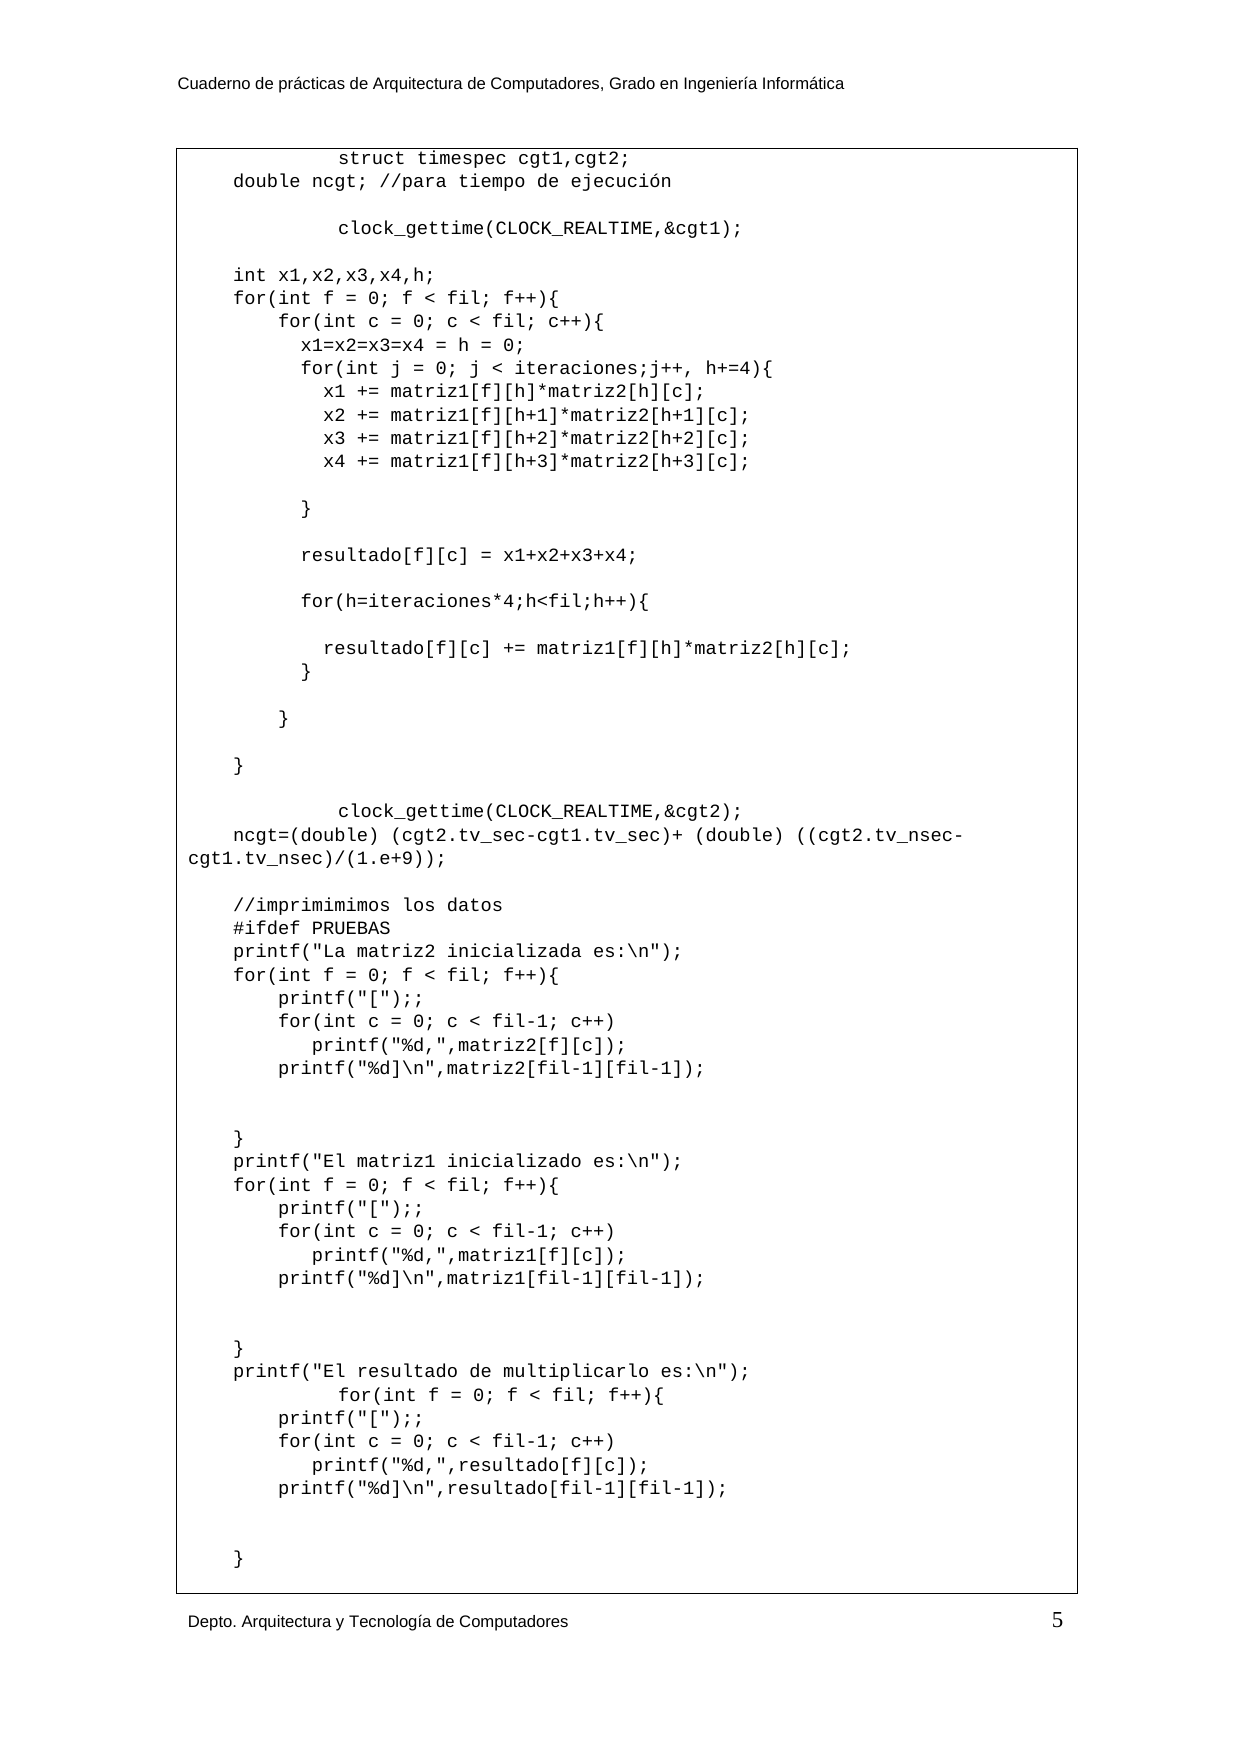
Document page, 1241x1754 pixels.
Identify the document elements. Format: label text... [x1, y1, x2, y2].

table_header struct timespec cgt1,cgt2; double ncgt; //para tiempo de ejecución clock_gettime(CLOCK_REALTIME,&cgt1); int x1,x2,x3,x4,h; for(int f = 0; f < fil; f++){ for(int c = 0; c < fil; c++){ x1=x2=x3=x4 = h = 0; for(int j = 0; j < iteraciones;j++, h+=4){ x1 += matriz1[f][h]*matriz2[h][c]; x2 += matriz1[f][h+1]*matriz2[h+1][c]; x3 += matriz1[f][h+2]*matriz2[h+2][c]; x4 += matriz1[f][h+3]*matriz2[h+3][c]; } resultado[f][c] = x1+x2+x3+x4; for(h=iteraciones*4;h<fil;h++){ resultado[f][c] += matriz1[f][h]*matriz2[h][c]; } } } clock_gettime(CLOCK_REALTIME,&cgt2); ncgt=(double) (cgt2.tv_sec-cgt1.tv_sec)+ (double) ((cgt2.tv_nsec-cgt1.tv_nsec)/(1.e+9)); //imprimimimos los datos #ifdef PRUEBAS printf("La matriz2 inicializada es:\n"); for(int f = 0; f < fil; f++){ printf("[");; for(int c = 0; c < fil-1; c++) printf("%d,",matriz2[f][c]); printf("%d]\n",matriz2[fil-1][fil-1]); } printf("El matriz1 inicializado es:\n"); for(int f = 0; f < fil; f++){ printf("[");; for(int c = 0; c < fil-1; c++) printf("%d,",matriz1[f][c]); printf("%d]\n",matriz1[fil-1][fil-1]); } printf("El resultado de multiplicarlo es:\n"); for(int f = 0; f < fil; f++){ printf("[");; for(int c = 0; c < fil-1; c++) printf("%d,",resultado[f][c]); printf("%d]\n",resultado[fil-1][fil-1]); } [177, 149, 1077, 1593]
